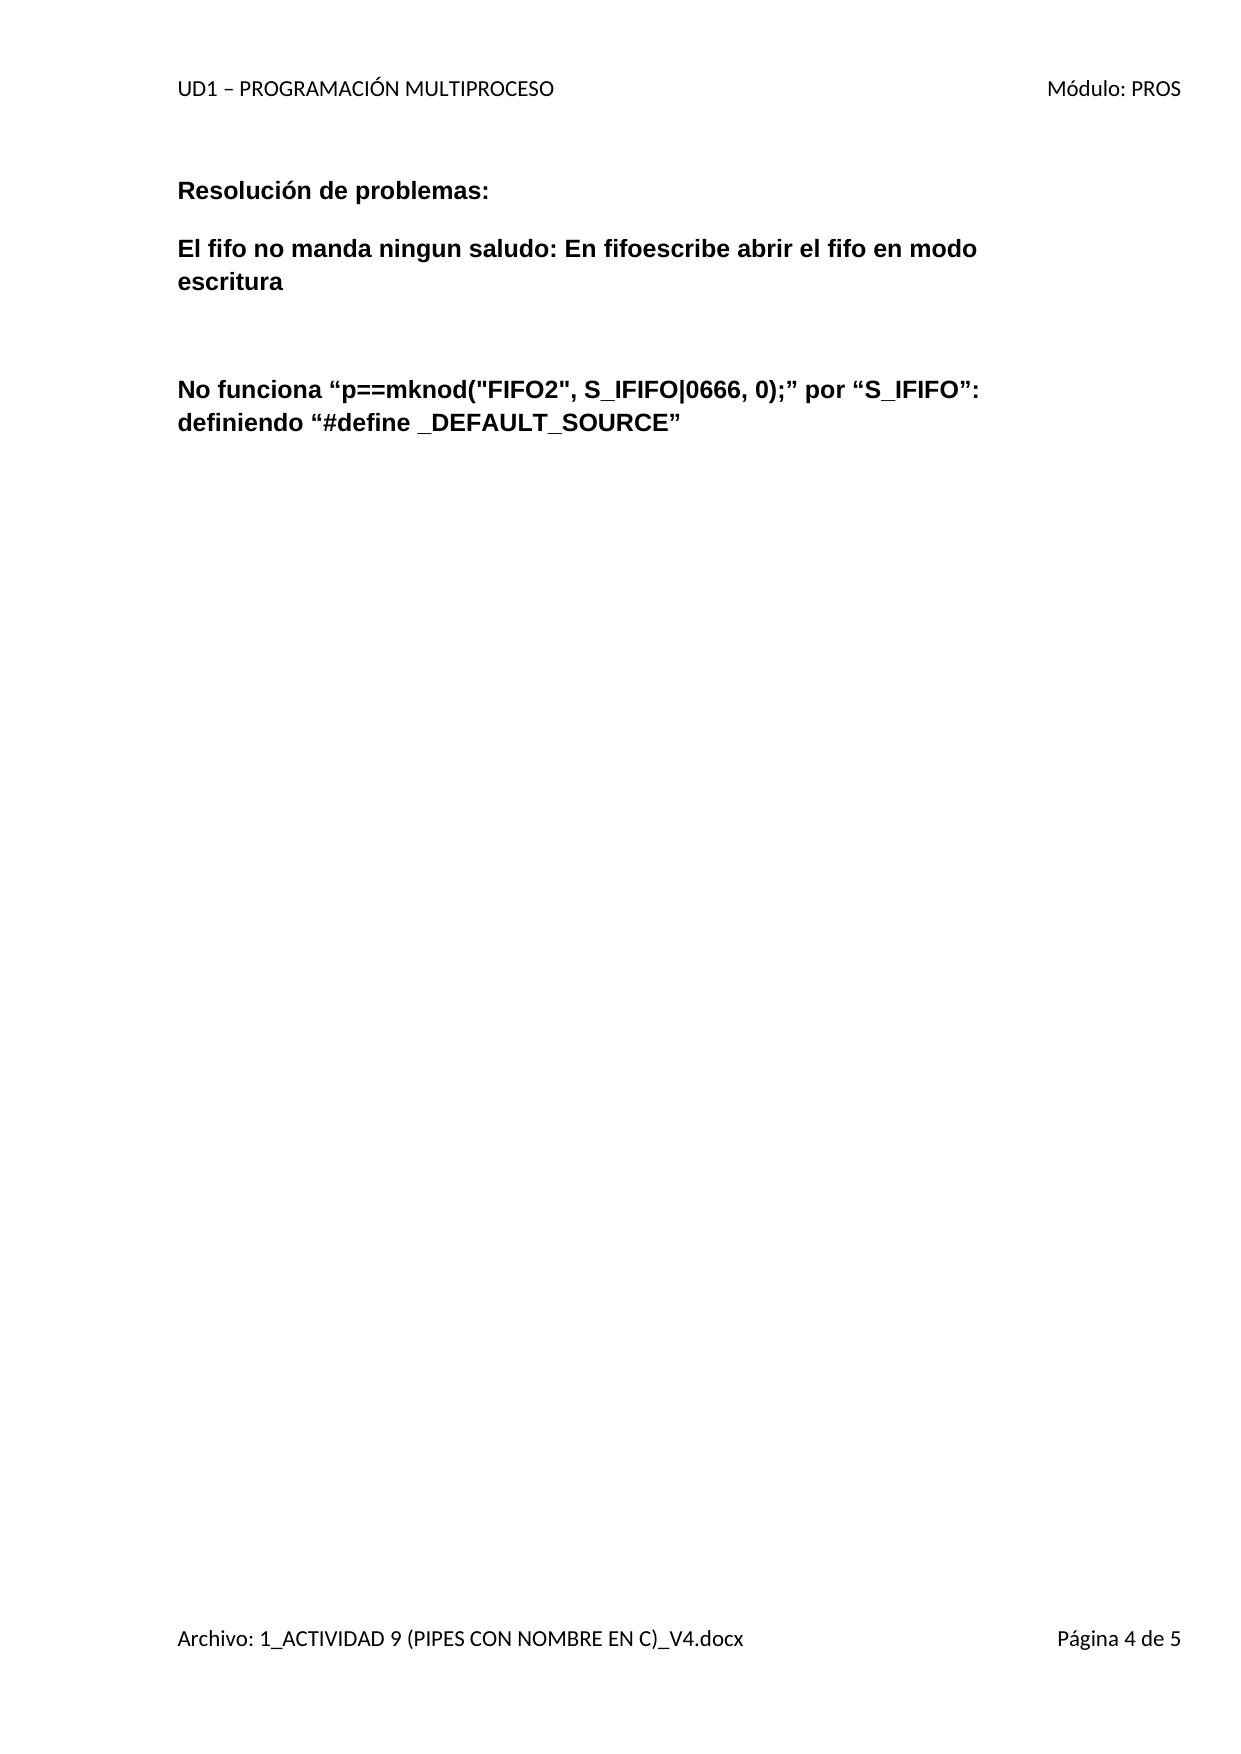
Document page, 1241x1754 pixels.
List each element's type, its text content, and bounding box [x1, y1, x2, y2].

text El fifo no manda ningun saludo: En fifoescribe abrir el fifo en modo escritura [177, 234, 1063, 296]
text Resolución de problemas: [177, 176, 1063, 205]
text No funciona “p==mknod("FIFO2", S_IFIFO|0666, 0);” por “S_IFIFO”: definiendo “#define _DEFAULT_SOURCE” [177, 374, 1063, 436]
